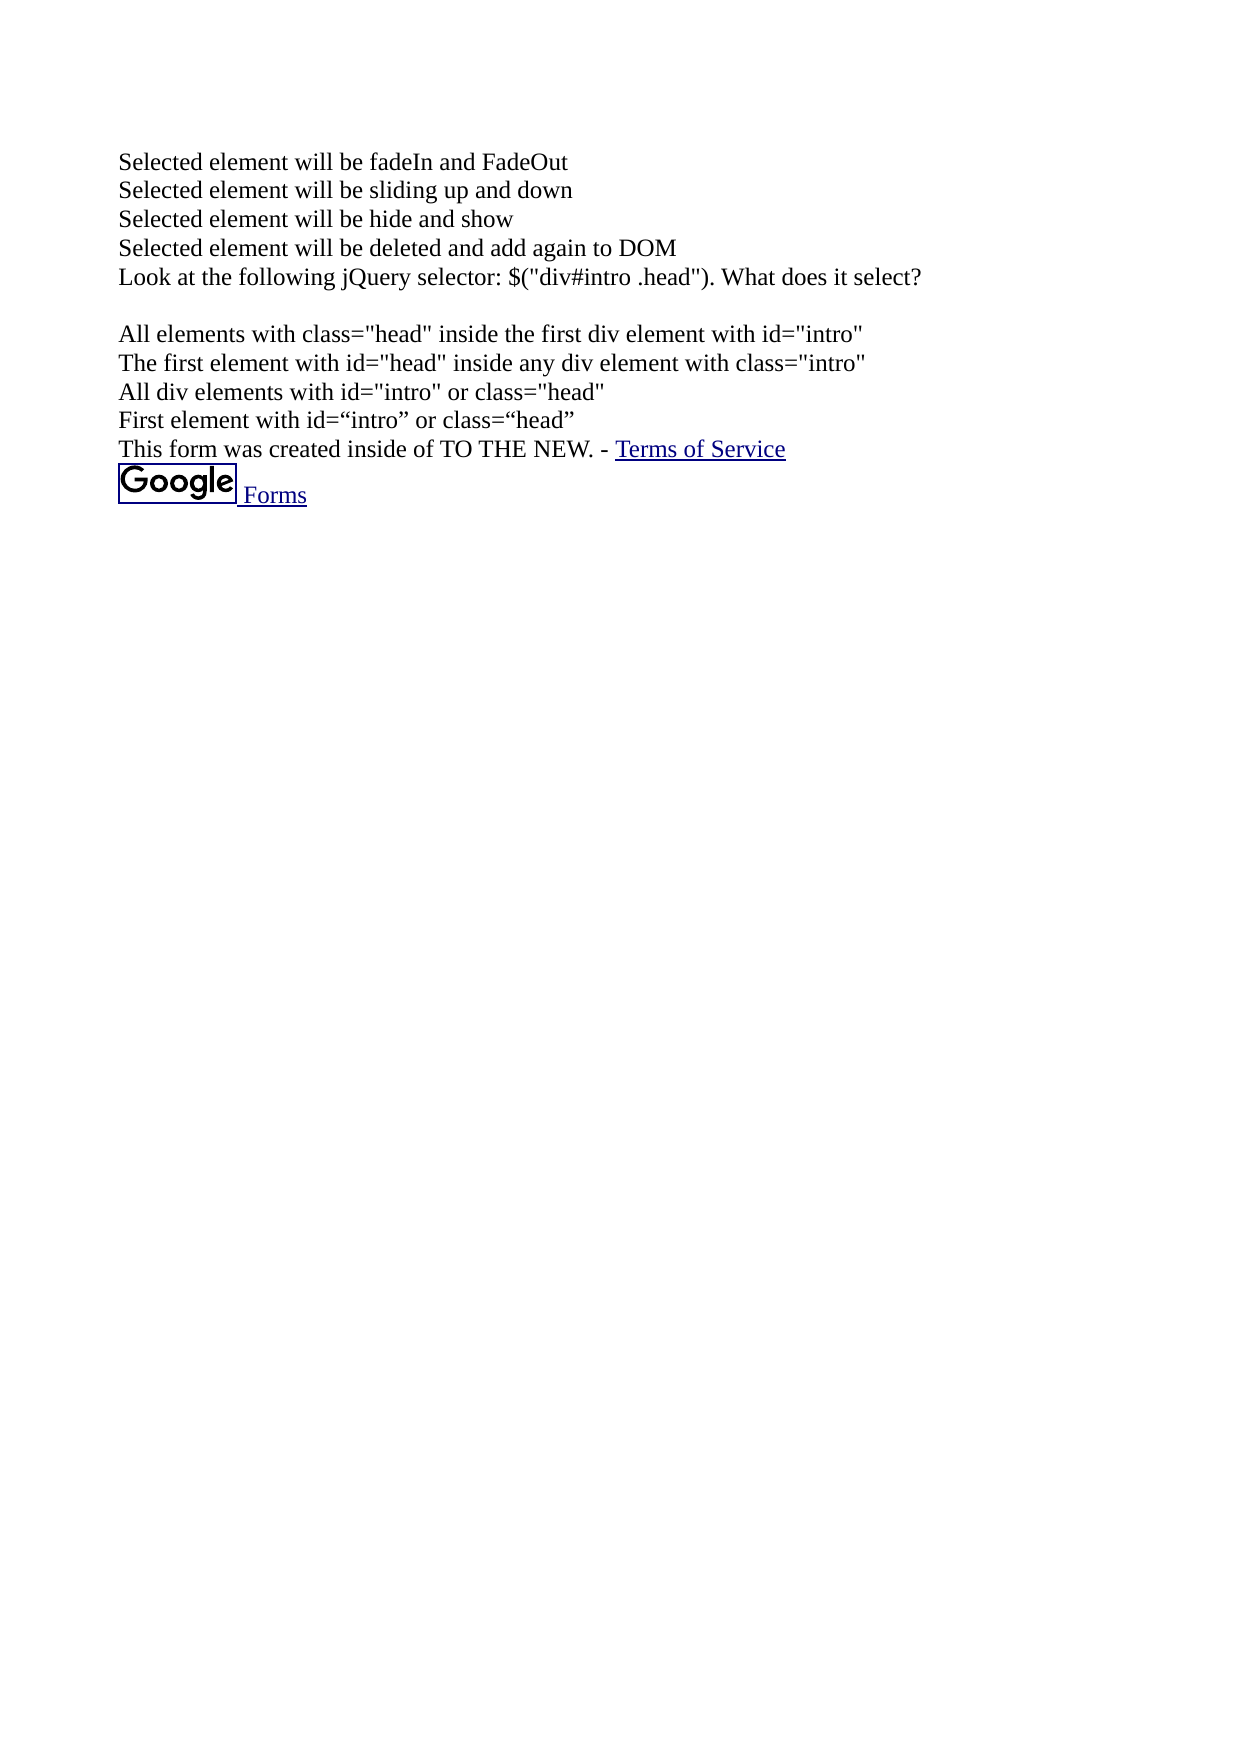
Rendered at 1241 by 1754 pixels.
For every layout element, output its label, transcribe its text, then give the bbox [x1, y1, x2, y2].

text This form was created inside of TO THE NEW. - Terms of Service [118, 434, 1122, 463]
text Selected element will be deleted and add again to DOM [118, 233, 1122, 262]
text All elements with class="head" inside the first div element with id="intro" [118, 319, 1122, 348]
text Selected element will be sliding up and down [118, 176, 1122, 204]
text The first element with id="head" inside any div element with class="intro" [118, 348, 1122, 377]
text Forms [118, 463, 1122, 509]
text All div elements with id="intro" or class="head" [118, 377, 1122, 406]
text Selected element will be fadeIn and FadeOut [118, 147, 1122, 176]
text First element with id=“intro” or class=“head” [118, 406, 1122, 434]
text Look at the following jQuery selector: $("div#intro .head"). What does it select? [118, 262, 1122, 291]
text Selected element will be hide and show [118, 204, 1122, 233]
